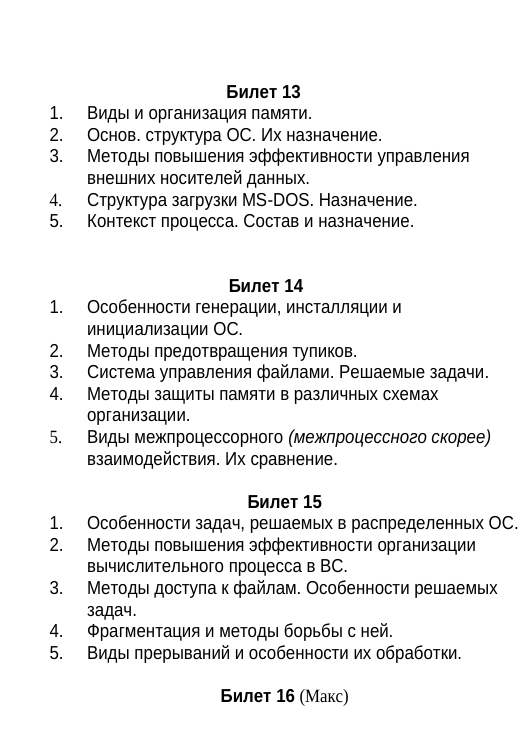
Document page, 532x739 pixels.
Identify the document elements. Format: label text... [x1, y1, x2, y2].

list Методы предотвращения тупиков. [49, 339, 520, 361]
list Методы повышения эффективности управления внешних носителей данных. [49, 145, 520, 188]
list Контекст процесса. Состав и назначение. [49, 210, 520, 232]
list Виды и организация памяти. [49, 102, 520, 124]
text Билет 13 [12, 81, 520, 102]
text Билет 15 [49, 491, 520, 512]
list Фрагментация и методы борьбы с ней. [49, 620, 520, 641]
list Виды межпроцессорного (межпроцессного скорее) взаимодействия. Их сравнение. [49, 426, 520, 469]
text Билет 16 (Макс) [49, 684, 520, 706]
list Методы защиты памяти в различных схемах организации. [49, 383, 520, 426]
list Структура загрузки MS-DOS. Назначение. [49, 188, 520, 210]
list Виды прерываний и особенности их обработки. [49, 641, 520, 663]
list Основ. структура ОС. Их назначение. [49, 124, 520, 145]
list Методы доступа к файлам. Особенности решаемых задач. [49, 577, 520, 620]
text Билет 14 [12, 275, 520, 296]
list Особенности генерации, инсталляции и инициализации ОС. [49, 296, 520, 339]
list Методы повышения эффективности организации вычислительного процесса в ВС. [49, 534, 520, 577]
list Система управления файлами. Решаемые задачи. [49, 361, 520, 383]
list Особенности задач, решаемых в распределенных ОС. [49, 512, 520, 534]
